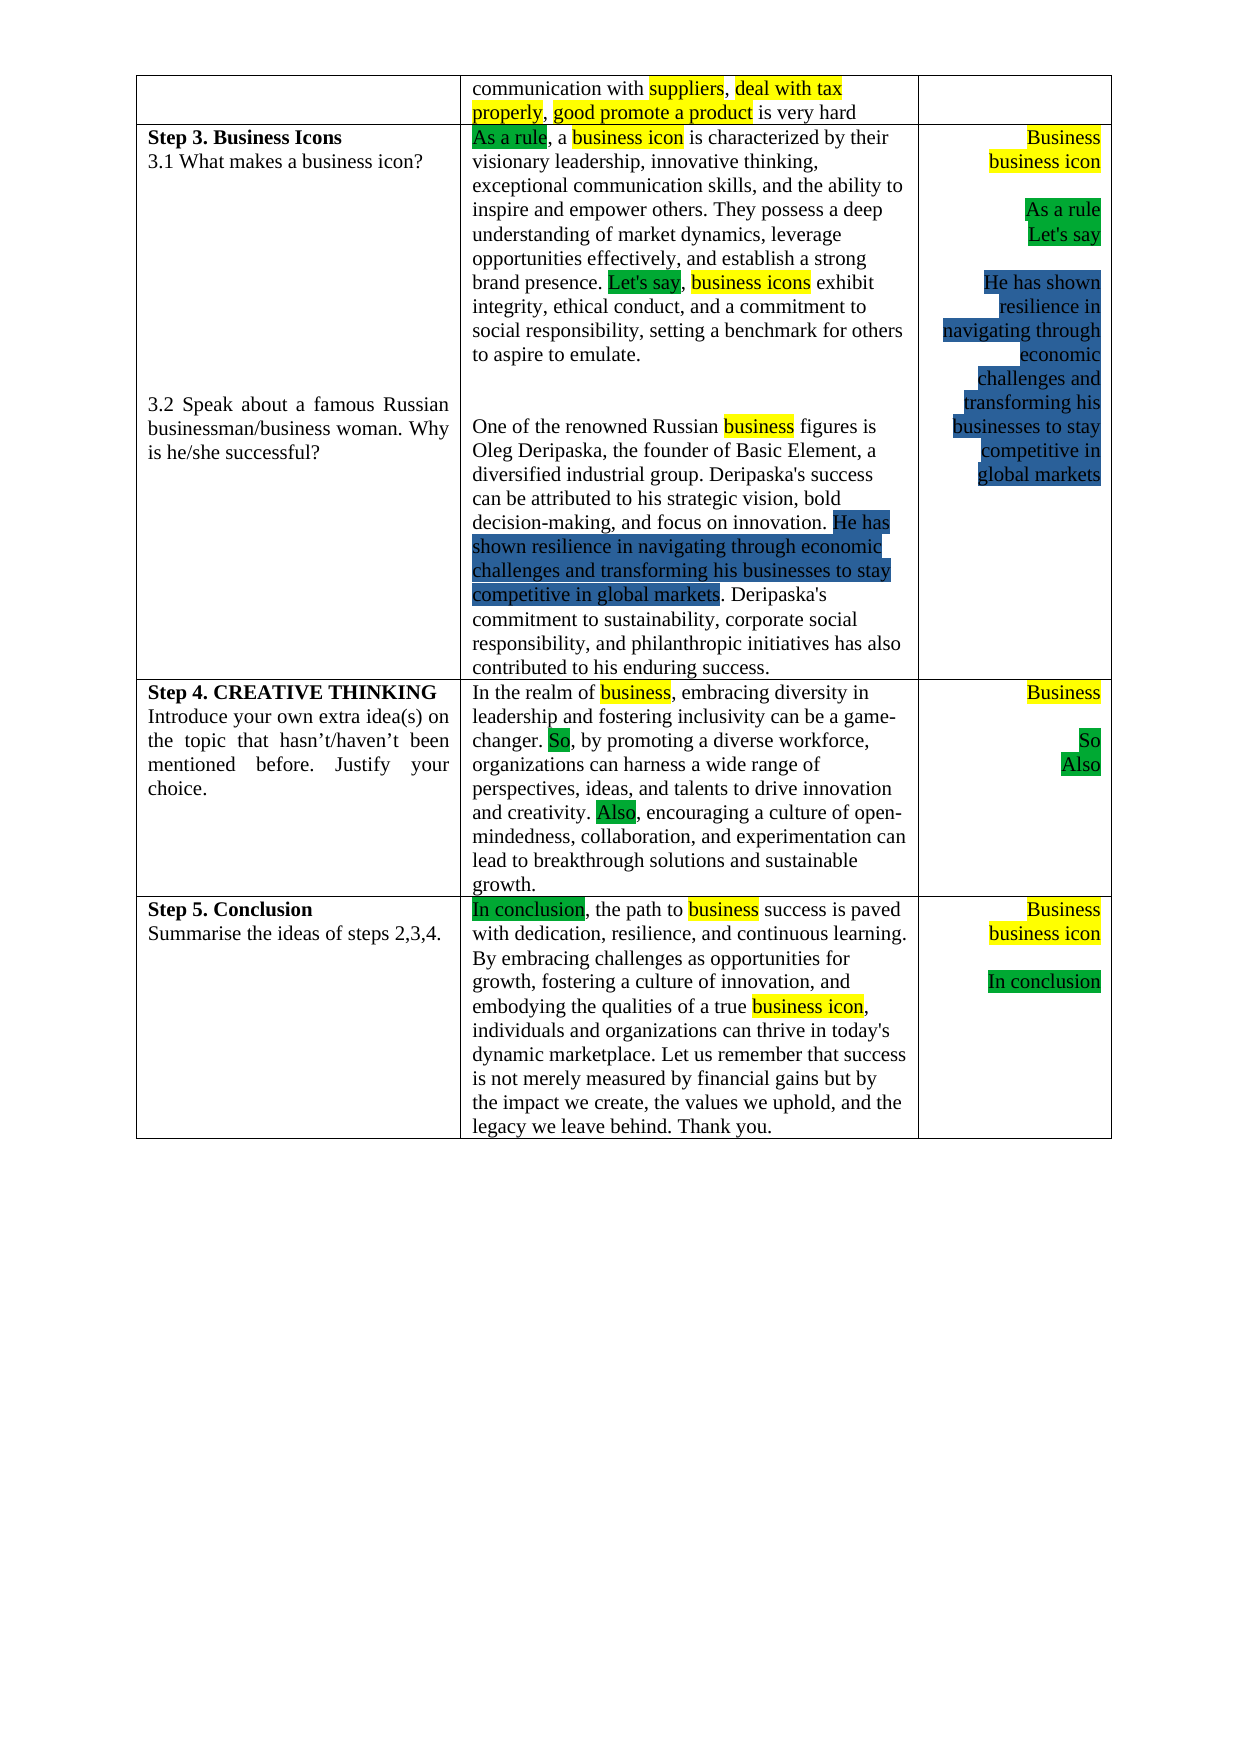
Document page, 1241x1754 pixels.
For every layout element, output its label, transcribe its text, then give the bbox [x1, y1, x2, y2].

table_cell Step 3. Business Icons 3.1 What makes a business icon? 3.2 Speak about a famous Russian businessman/business woman. Why is he/she successful? [137, 125, 460, 679]
table_cell Step 5. Conclusion Summarise the ideas of steps 2,3,4. [137, 897, 460, 1138]
table_cell Business So Also [919, 680, 1111, 896]
table_cell As a rule, a business icon is characterized by their visionary leadership, innovative thinking, exceptional communication skills, and the ability to inspire and empower others. They possess a deep understanding of market dynamics, leverage opportunities effectively, and establish a strong brand presence. Let's say, business icons exhibit integrity, ethical conduct, and a commitment to social responsibility, setting a benchmark for others to aspire to emulate. One of the renowned Russian business figures is Oleg Deripaska, the founder of Basic Element, a diversified industrial group. Deripaska's success can be attributed to his strategic vision, bold decision-making, and focus on innovation. He has shown resilience in navigating through economic challenges and transforming his businesses to stay competitive in global markets. Deripaska's commitment to sustainability, corporate social responsibility, and philanthropic initiatives has also contributed to his enduring success. [461, 125, 918, 679]
table_cell Business business icon As a rule Let's say He has shown resilience in navigating through economic challenges and transforming his businesses to stay competitive in global markets [919, 125, 1111, 679]
table_cell communication with suppliers, deal with tax properly, good promote a product is very hard [461, 76, 918, 124]
table_cell In conclusion, the path to business success is paved with dedication, resilience, and continuous learning. By embracing challenges as opportunities for growth, fostering a culture of innovation, and embodying the qualities of a true business icon, individuals and organizations can thrive in today's dynamic marketplace. Let us remember that success is not merely measured by financial gains but by the impact we create, the values we uphold, and the legacy we leave behind. Thank you. [461, 897, 918, 1138]
table_cell [919, 76, 1111, 124]
table_cell [137, 76, 460, 124]
table_cell In the realm of business, embracing diversity in leadership and fostering inclusivity can be a game-changer. So, by promoting a diverse workforce, organizations can harness a wide range of perspectives, ideas, and talents to drive innovation and creativity. Also, encouraging a culture of open-mindedness, collaboration, and experimentation can lead to breakthrough solutions and sustainable growth. [461, 680, 918, 896]
table_cell Step 4. CREATIVE THINKING Introduce your own extra idea(s) on the topic that hasn’t/haven’t been mentioned before. Justify your choice. [137, 680, 460, 896]
table_cell Business business icon In conclusion [919, 897, 1111, 1138]
